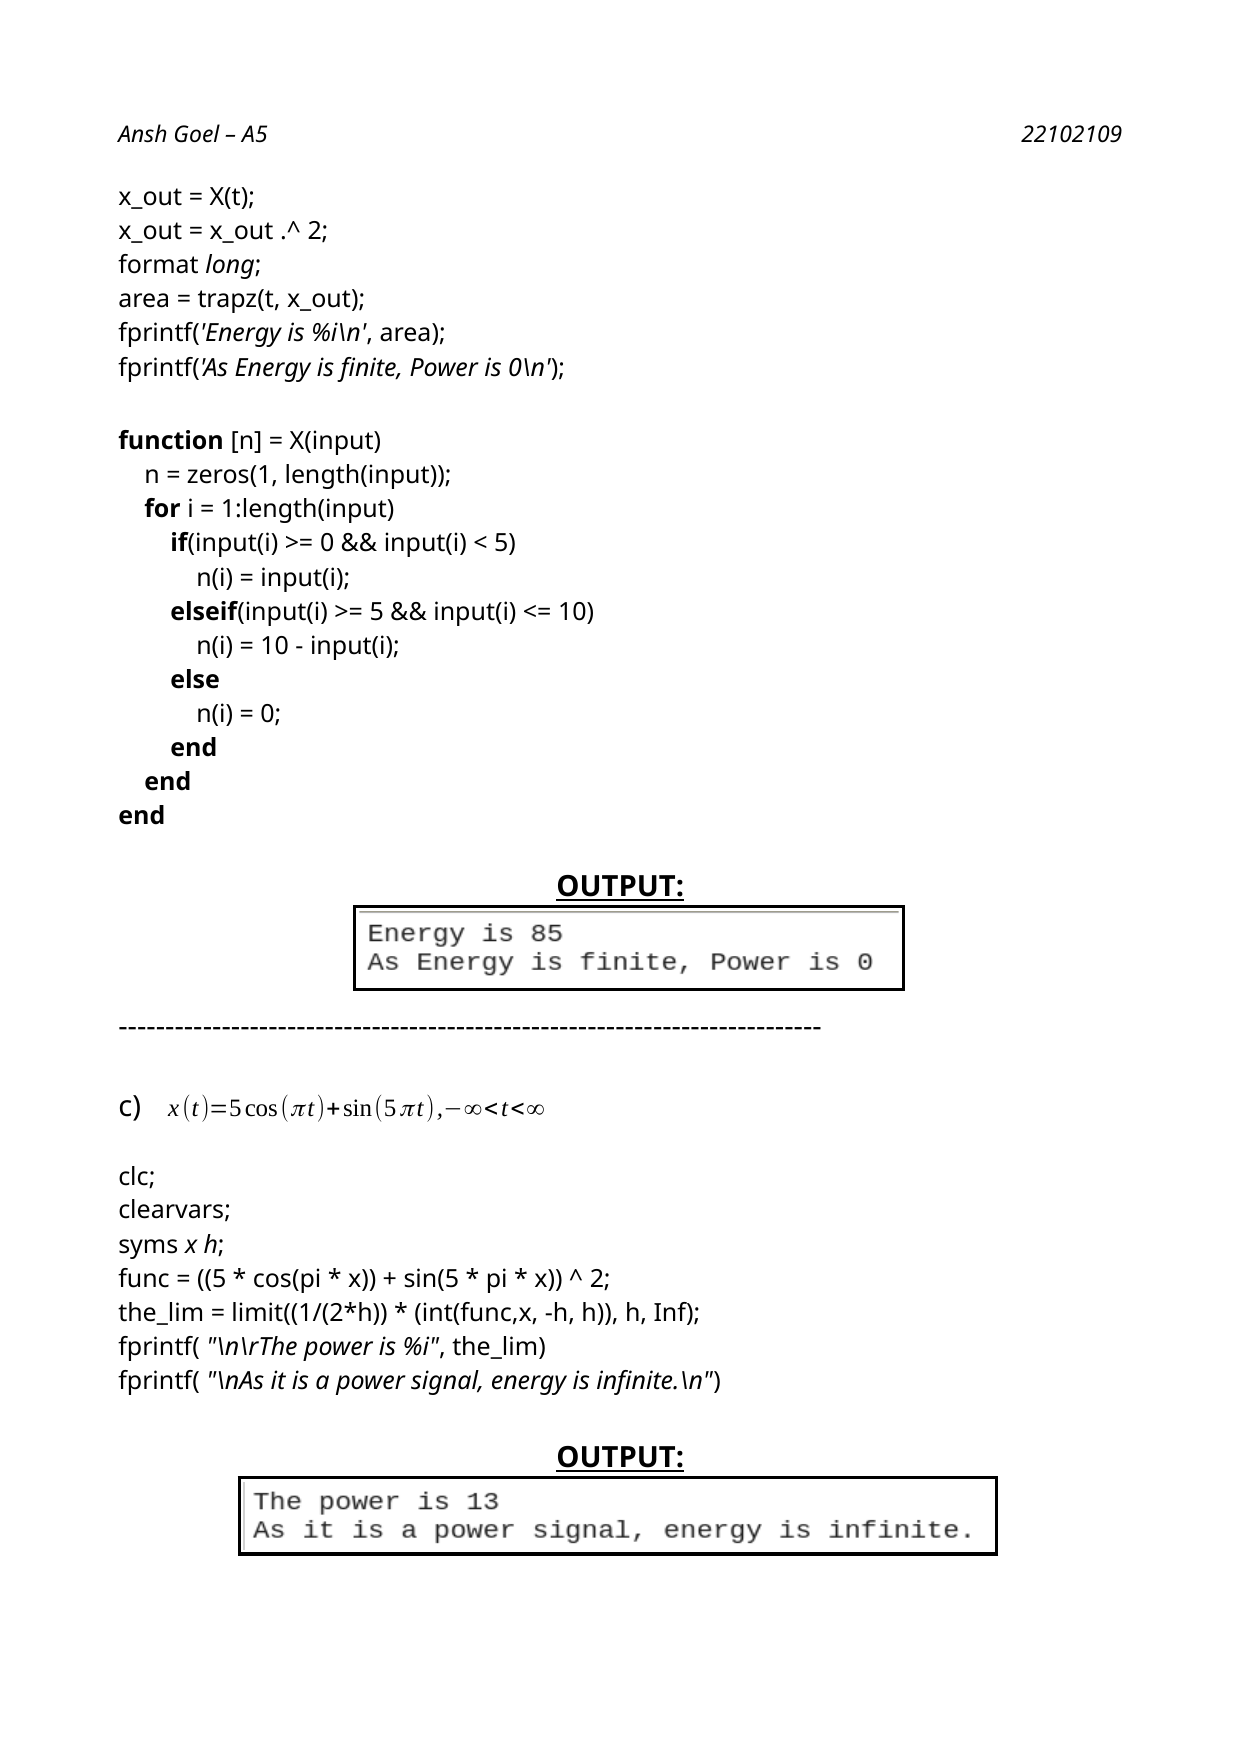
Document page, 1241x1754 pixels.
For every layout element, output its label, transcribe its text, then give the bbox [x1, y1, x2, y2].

text OUTPUT: [118, 865, 1122, 905]
text n(i) = input(i); [118, 559, 1122, 593]
text fprintf( "\n\rThe power is %i", the_lim) [118, 1328, 1122, 1362]
text for i = 1:length(input) [118, 491, 1122, 525]
text fprintf('As Energy is finite, Power is 0\n'); [118, 349, 1122, 383]
text x_out = x_out .^ 2; [118, 213, 1122, 247]
text n(i) = 10 - input(i); [118, 627, 1122, 661]
text end [118, 798, 1122, 832]
text OUTPUT: [118, 1436, 1122, 1476]
picture [243, 1482, 993, 1550]
picture [359, 911, 899, 985]
text area = trapz(t, x_out); [118, 281, 1122, 315]
text fprintf('Energy is %i\n', area); [118, 315, 1122, 349]
text end [118, 763, 1122, 798]
text syms x h; [118, 1226, 1122, 1260]
text x_out = X(t); [118, 179, 1122, 213]
text n(i) = 0; [118, 695, 1122, 729]
text clc; [118, 1158, 1122, 1192]
text fprintf( "\nAs it is a power signal, energy is infinite.\n") [118, 1362, 1122, 1397]
text --------------------------------------------------------------------------- [118, 1006, 1122, 1045]
text if(input(i) >= 0 && input(i) < 5) [118, 525, 1122, 559]
text clearvars; [118, 1192, 1122, 1226]
text func = ((5 * cos(pi * x)) + sin(5 * pi * x)) ^ 2; [118, 1260, 1122, 1294]
text the_lim = limit((1/(2*h)) * (int(func,x, -h, h)), h, Inf); [118, 1294, 1122, 1328]
text else [118, 661, 1122, 695]
text end [118, 729, 1122, 763]
text elseif(input(i) >= 5 && input(i) <= 10) [118, 593, 1122, 627]
text c) [118, 1085, 1122, 1124]
text format long; [118, 247, 1122, 281]
text function [n] = X(input) [118, 423, 1122, 457]
text n = zeros(1, length(input)); [118, 457, 1122, 491]
